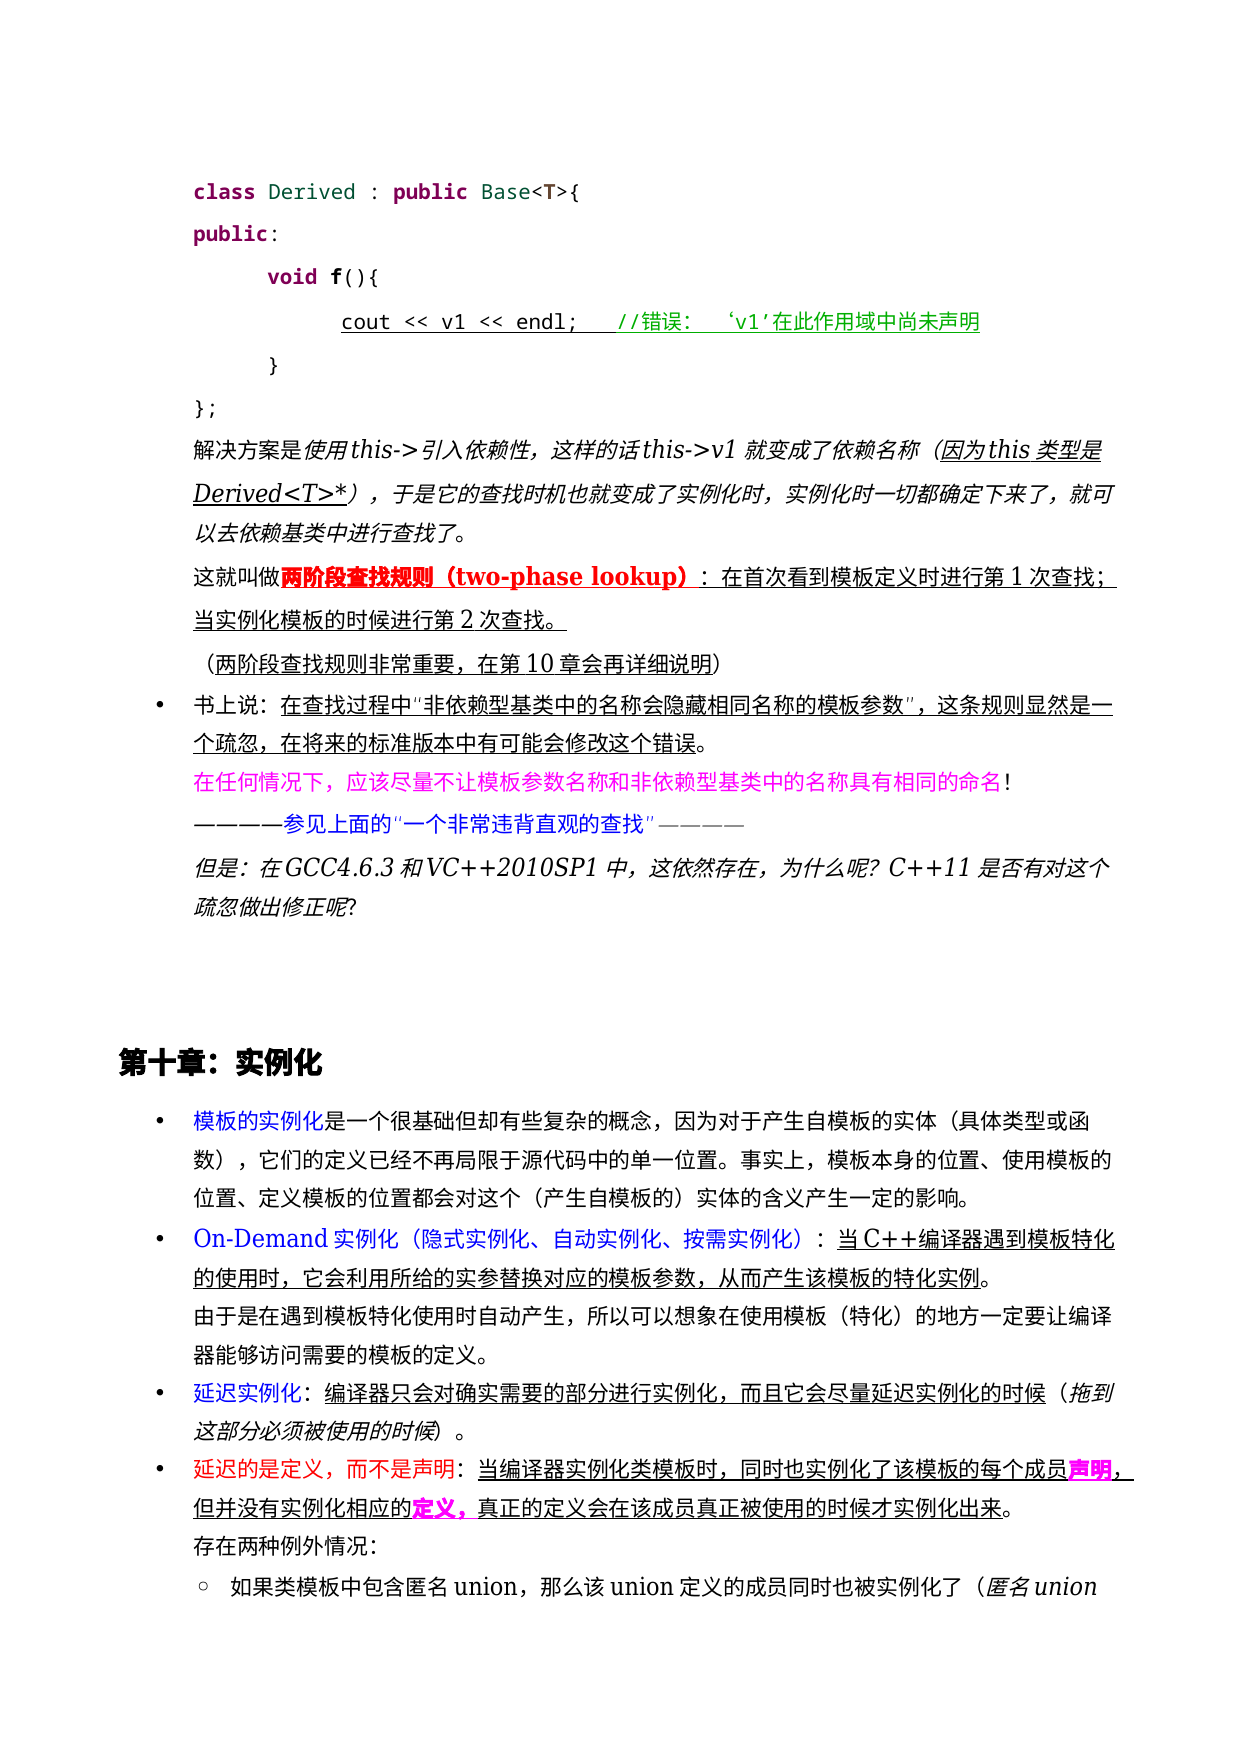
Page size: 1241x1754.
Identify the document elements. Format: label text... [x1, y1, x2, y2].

list class Derived : public Base<T>{ public: void f(){ cout << v1 << endl; //错误： ‘v1’在此作用域中尚未声明 } }; 解决方案是使用this->引入依赖性，这样的话this->v1就变成了依赖名称（因为this类型是Derived<T>*），于是它的查找时机也就变成了实例化时，实例化时一切都确定下来了，就可以去依赖基类中进行查找了。 这就叫做两阶段查找规则（two-phase lookup）：在首次看到模板定义时进行第1次查找；当实例化模板的时候进行第2次查找。 （两阶段查找规则非常重要，在第10章会再详细说明） [156, 177, 1122, 678]
list 模板的实例化是一个很基础但却有些复杂的概念，因为对于产生自模板的实体（具体类型或函数），它们的定义已经不再局限于源代码中的单一位置。事实上，模板本身的位置、使用模板的位置、定义模板的位置都会对这个（产生自模板的）实体的含义产生一定的影响。 [156, 1109, 1122, 1212]
list 书上说：在查找过程中“非依赖型基类中的名称会隐藏相同名称的模板参数”，这条规则显然是一个疏忽，在将来的标准版本中有可能会修改这个错误。 在任何情况下，应该尽量不让模板参数名称和非依赖型基类中的名称具有相同的命名！ ————参见上面的“一个非常违背直观的查找”———— 但是：在GCC4.6.3和VC++2010SP1中，这依然存在，为什么呢？C++11是否有对这个疏忽做出修正呢？ [156, 693, 1122, 921]
list 如果类模板中包含匿名union，那么该union定义的成员同时也被实例化了（匿名union [193, 1572, 1122, 1602]
list 延迟实例化：编译器只会对确实需要的部分进行实例化，而且它会尽量延迟实例化的时候（拖到这部分必须被使用的时候）。 [156, 1381, 1122, 1445]
subtitle 第十章：实例化 [118, 1046, 1122, 1080]
list On-Demand实例化（隐式实例化、自动实例化、按需实例化）：当C++编译器遇到模板特化的使用时，它会利用所给的实参替换对应的模板参数，从而产生该模板的特化实例。 由于是在遇到模板特化使用时自动产生，所以可以想象在使用模板（特化）的地方一定要让编译器能够访问需要的模板的定义。 [156, 1224, 1122, 1368]
list 延迟的是定义，而不是声明：当编译器实例化类模板时，同时也实例化了该模板的每个成员声明，但并没有实例化相应的定义，真正的定义会在该成员真正被使用的时候才实例化出来。 存在两种例外情况： [156, 1458, 1122, 1560]
